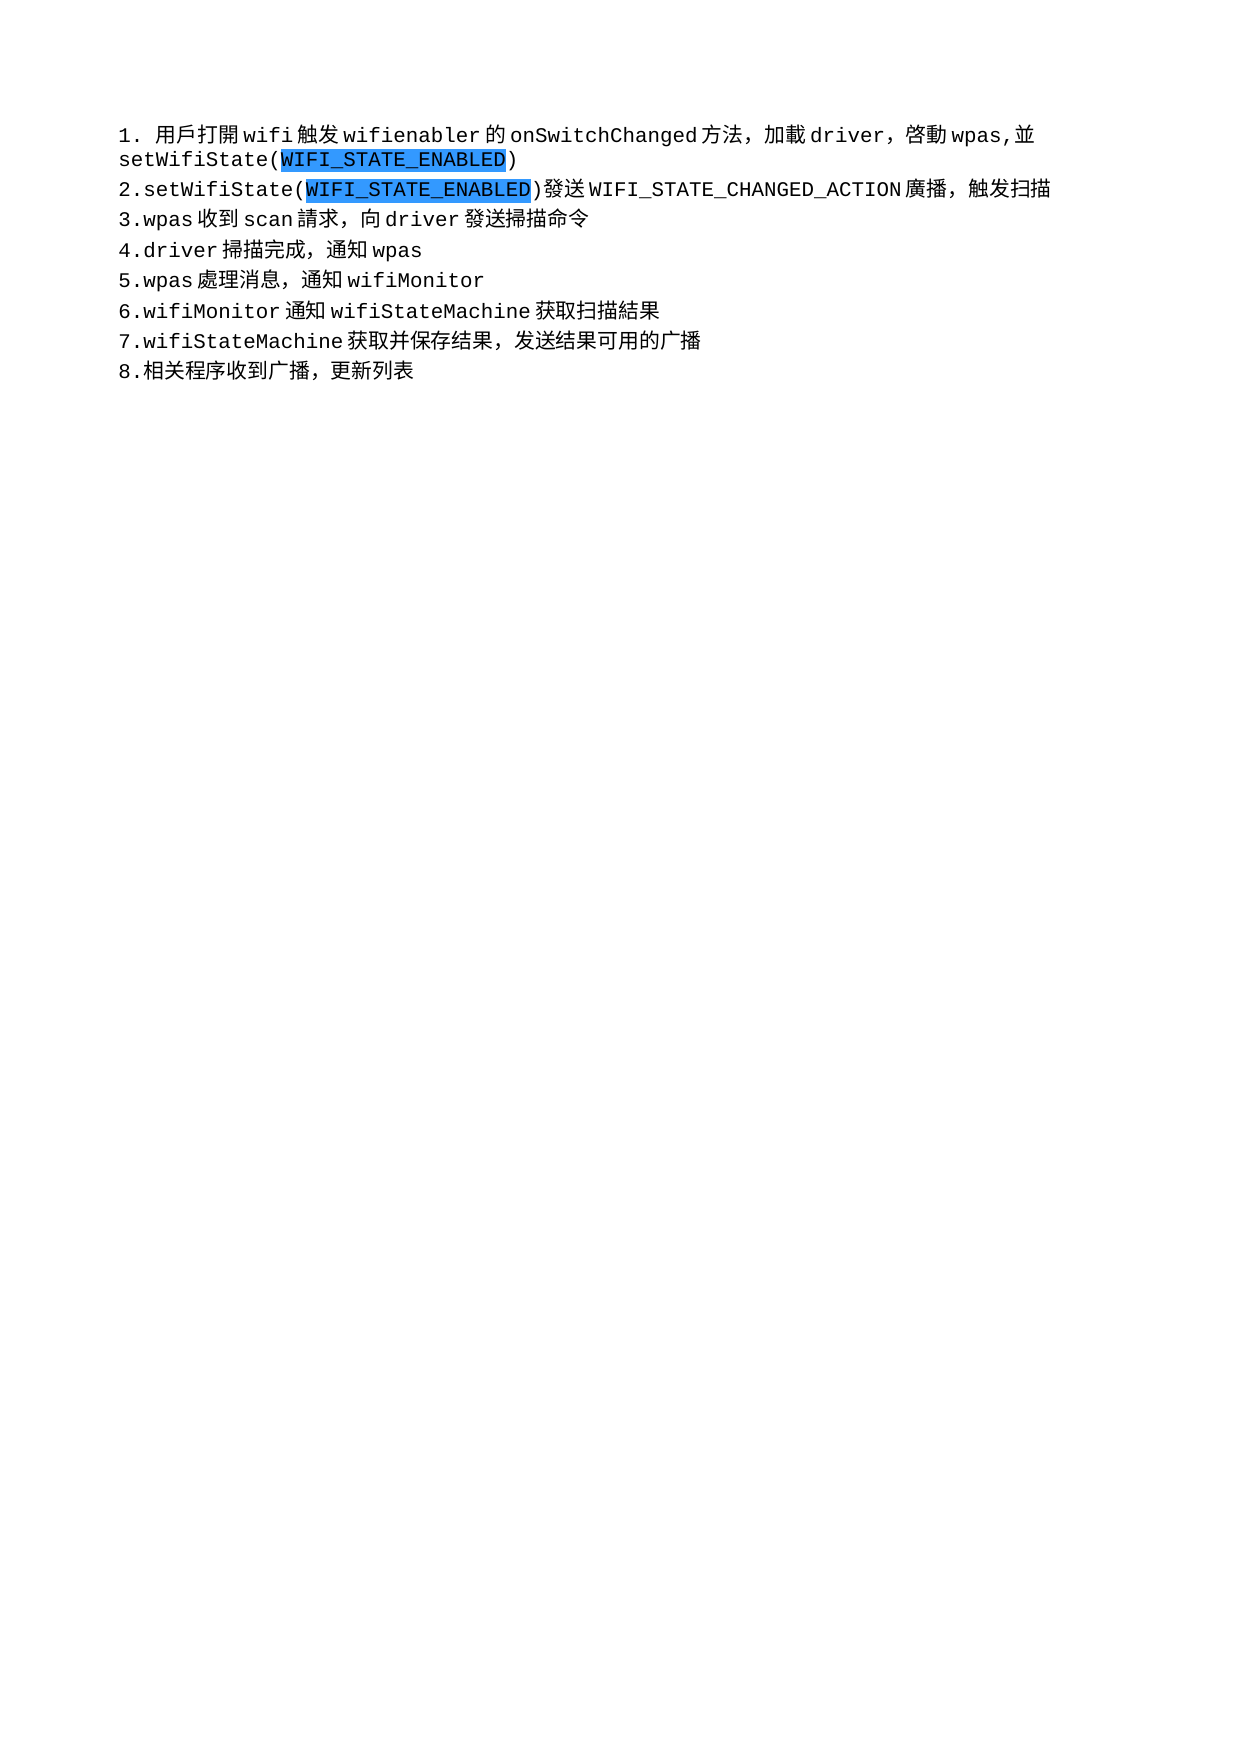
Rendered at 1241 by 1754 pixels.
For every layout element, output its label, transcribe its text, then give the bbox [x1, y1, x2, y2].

text 4.driver掃描完成，通知wpas [118, 233, 1122, 263]
text 3.wpas收到scan請求，向driver發送掃描命令 [118, 203, 1122, 233]
text 5.wpas處理消息，通知wifiMonitor [118, 263, 1122, 294]
text 2.setWifiState(WIFI_STATE_ENABLED)發送WIFI_STATE_CHANGED_ACTION廣播，触发扫描 [118, 172, 1122, 203]
text 6.wifiMonitor通知wifiStateMachine获取扫描結果 [118, 294, 1122, 324]
text 1. 用戶打開wifi触发wifienabler的onSwitchChanged方法，加載driver，啓動wpas,並setWifiState(WIFI_STATE_ENABLED) [118, 118, 1122, 172]
text 8.相关程序收到广播，更新列表 [118, 355, 1122, 385]
text 7.wifiStateMachine获取并保存结果，发送结果可用的广播 [118, 324, 1122, 355]
